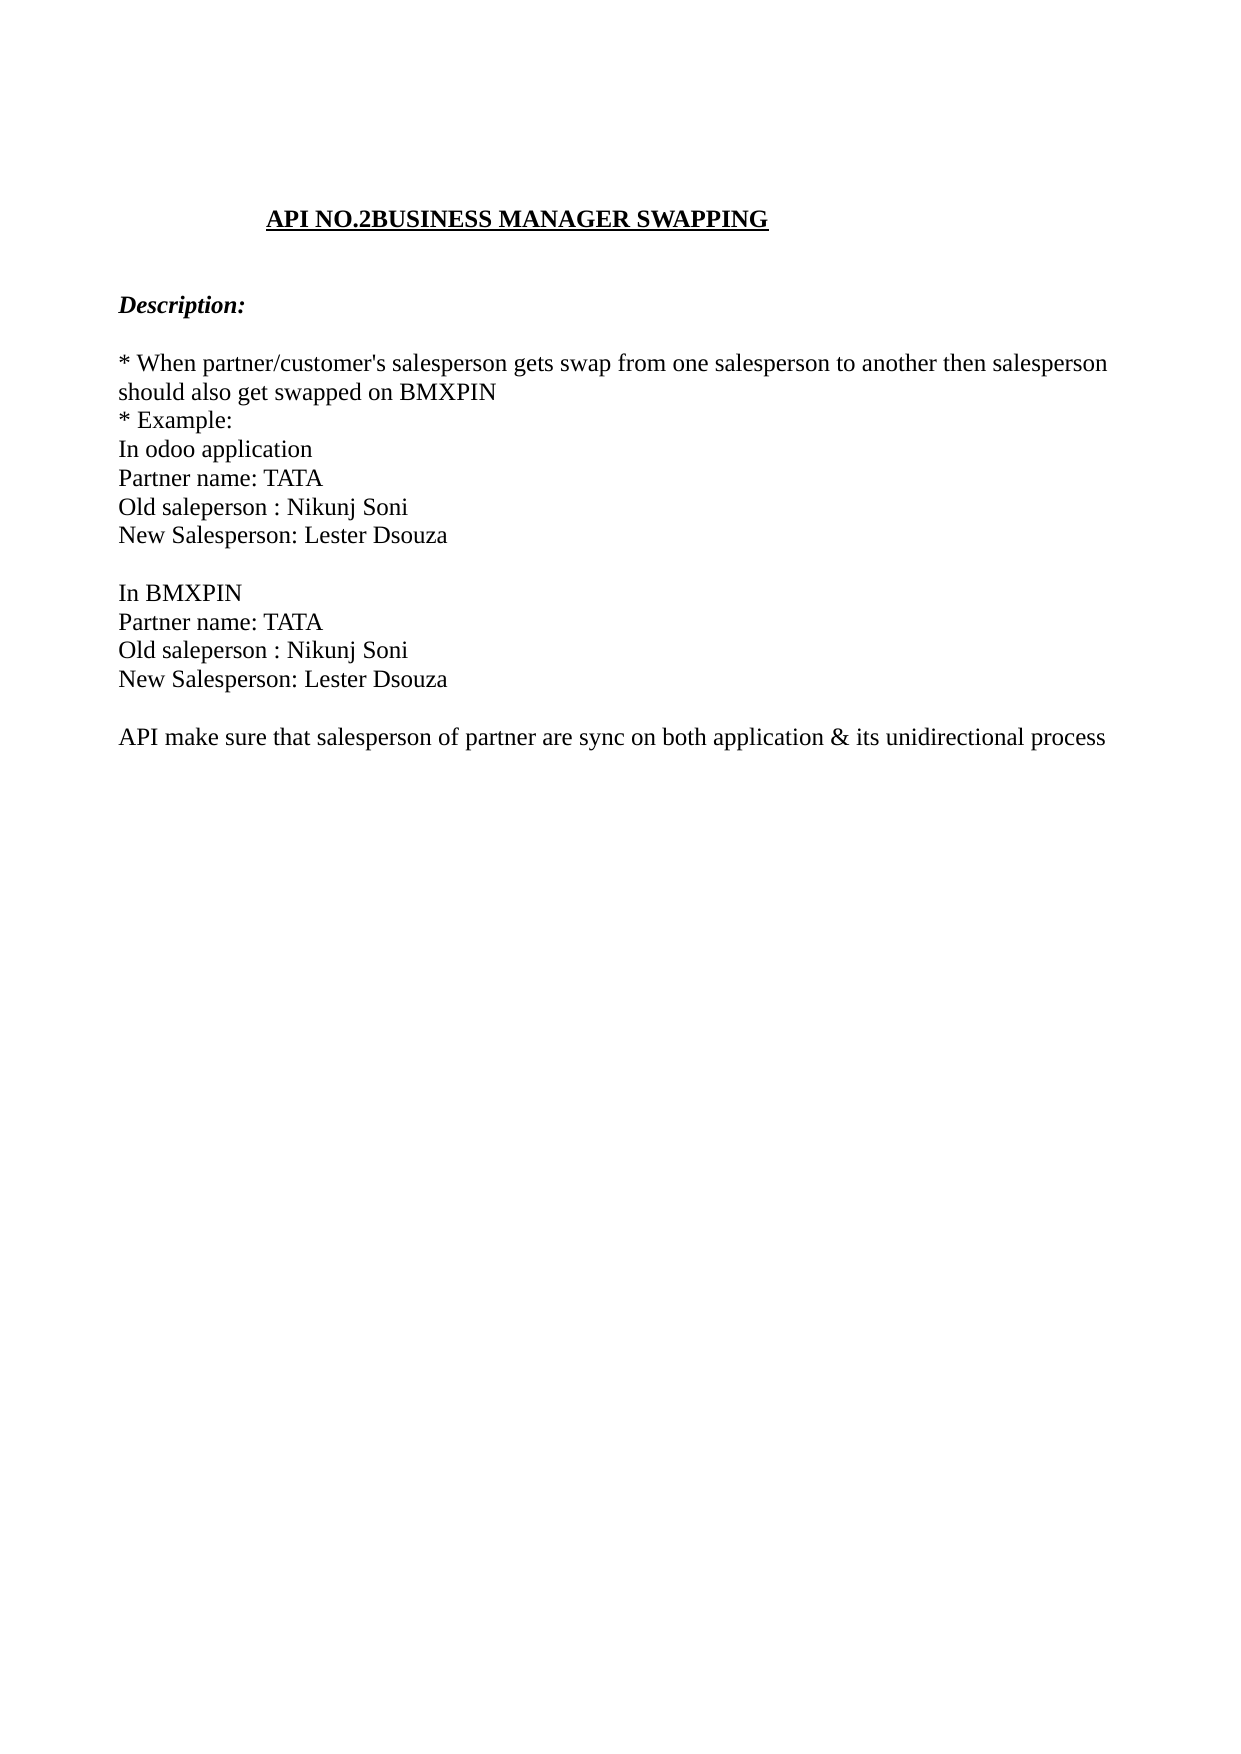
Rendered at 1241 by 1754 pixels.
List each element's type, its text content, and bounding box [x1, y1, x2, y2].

text Partner name: TATA [118, 463, 1122, 492]
text API make sure that salesperson of partner are sync on both application & its unidirectional process [118, 722, 1122, 751]
text * When partner/customer's salesperson gets swap from one salesperson to another then salesperson should also get swapped on BMXPIN [118, 348, 1122, 406]
text Old saleperson : Nikunj Soni [118, 492, 1122, 521]
text Partner name: TATA [118, 607, 1122, 636]
text * Example: [118, 406, 1122, 434]
text In BMXPIN [118, 578, 1122, 607]
text In odoo application [118, 434, 1122, 463]
text New Salesperson: Lester Dsouza [118, 521, 1122, 549]
text Old saleperson : Nikunj Soni [118, 636, 1122, 664]
text API NO.2BUSINESS MANAGER SWAPPING [118, 204, 1122, 233]
text New Salesperson: Lester Dsouza [118, 664, 1122, 693]
text Description: [118, 291, 1122, 319]
